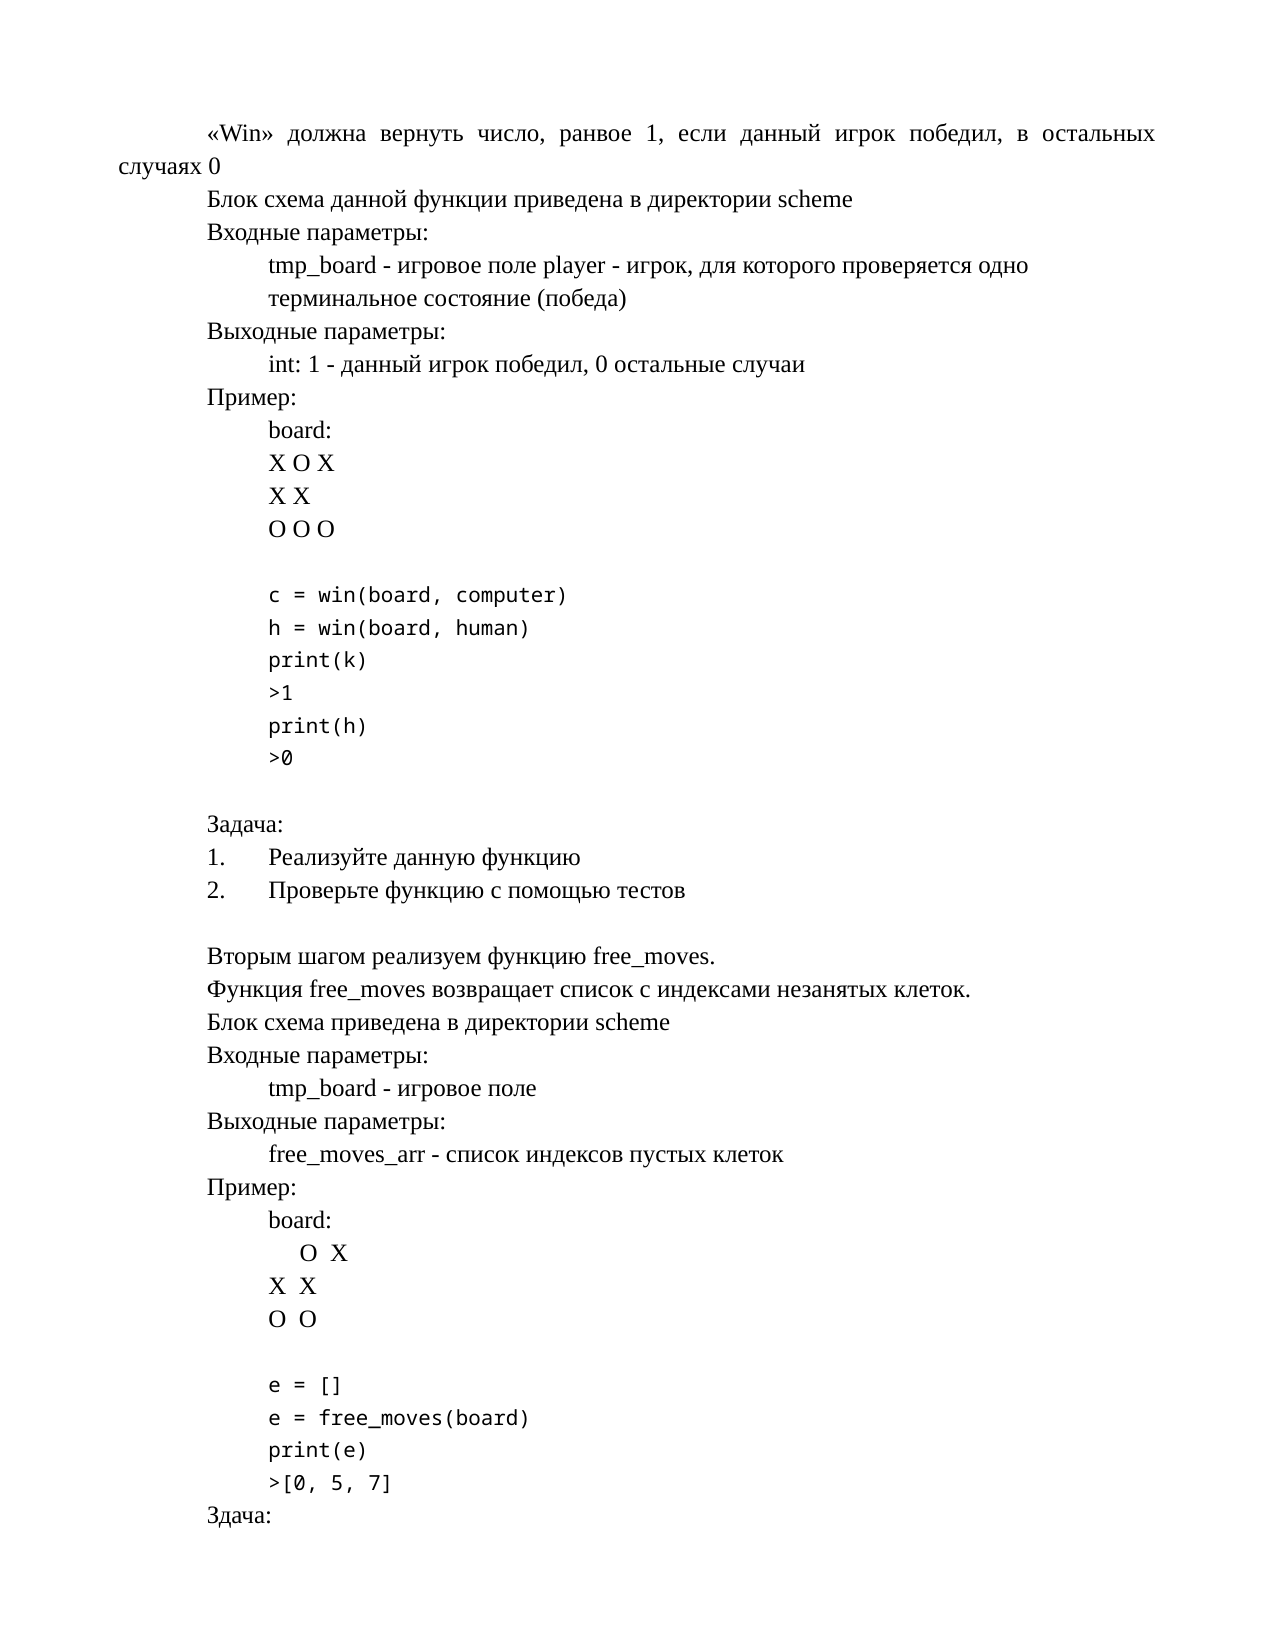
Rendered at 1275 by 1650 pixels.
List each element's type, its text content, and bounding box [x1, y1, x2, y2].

text int: 1 - данный игрок победил, 0 остальные случаи [118, 349, 1157, 378]
text print(k) [118, 646, 1157, 674]
text Здача: [118, 1500, 1157, 1529]
text board: [118, 415, 1157, 444]
text «Win» должна вернуть число, ранвое 1, если данный игрок победил, в остальных случаях 0 [118, 118, 1157, 180]
text X X [118, 481, 1157, 510]
text O O [118, 1304, 1157, 1333]
text e = free_moves(board) [118, 1403, 1157, 1431]
text >[0, 5, 7] [118, 1468, 1157, 1496]
text X X [118, 1271, 1157, 1300]
text h = win(board, human) [118, 613, 1157, 641]
text Вторым шагом реализуем функцию free_moves. [118, 941, 1157, 969]
text Функция free_moves возвращает список с индексами незанятых клеток. [118, 974, 1157, 1002]
text >0 [118, 743, 1157, 772]
text tmp_board - игровое поле player - игрок, для которого проверяется одно терминальное состояние (победа) [118, 250, 1157, 312]
text free_moves_arr - список индексов пустых клеток [118, 1139, 1157, 1168]
text >1 [118, 678, 1157, 707]
text tmp_board - игровое поле [118, 1073, 1157, 1102]
list Реализуйте данную функцию [118, 842, 1157, 870]
text O O O [118, 514, 1157, 543]
text board: [118, 1205, 1157, 1234]
text e = [] [118, 1370, 1157, 1398]
list Проверьте функцию с помощью тестов [118, 875, 1157, 903]
text O X [118, 1238, 1157, 1267]
text Выходные параметры: [118, 1106, 1157, 1134]
text Пример: [118, 1172, 1157, 1201]
text Выходные параметры: [118, 316, 1157, 345]
text Блок схема данной функции приведена в директории scheme [118, 184, 1157, 213]
text print(h) [118, 711, 1157, 739]
text print(e) [118, 1435, 1157, 1464]
text Пример: [118, 382, 1157, 411]
text Блок схема приведена в директории scheme [118, 1007, 1157, 1036]
text Задача: [118, 809, 1157, 837]
text Входные параметры: [118, 1040, 1157, 1068]
text c = win(board, computer) [118, 580, 1157, 609]
text Входные параметры: [118, 217, 1157, 246]
text X O X [118, 448, 1157, 477]
